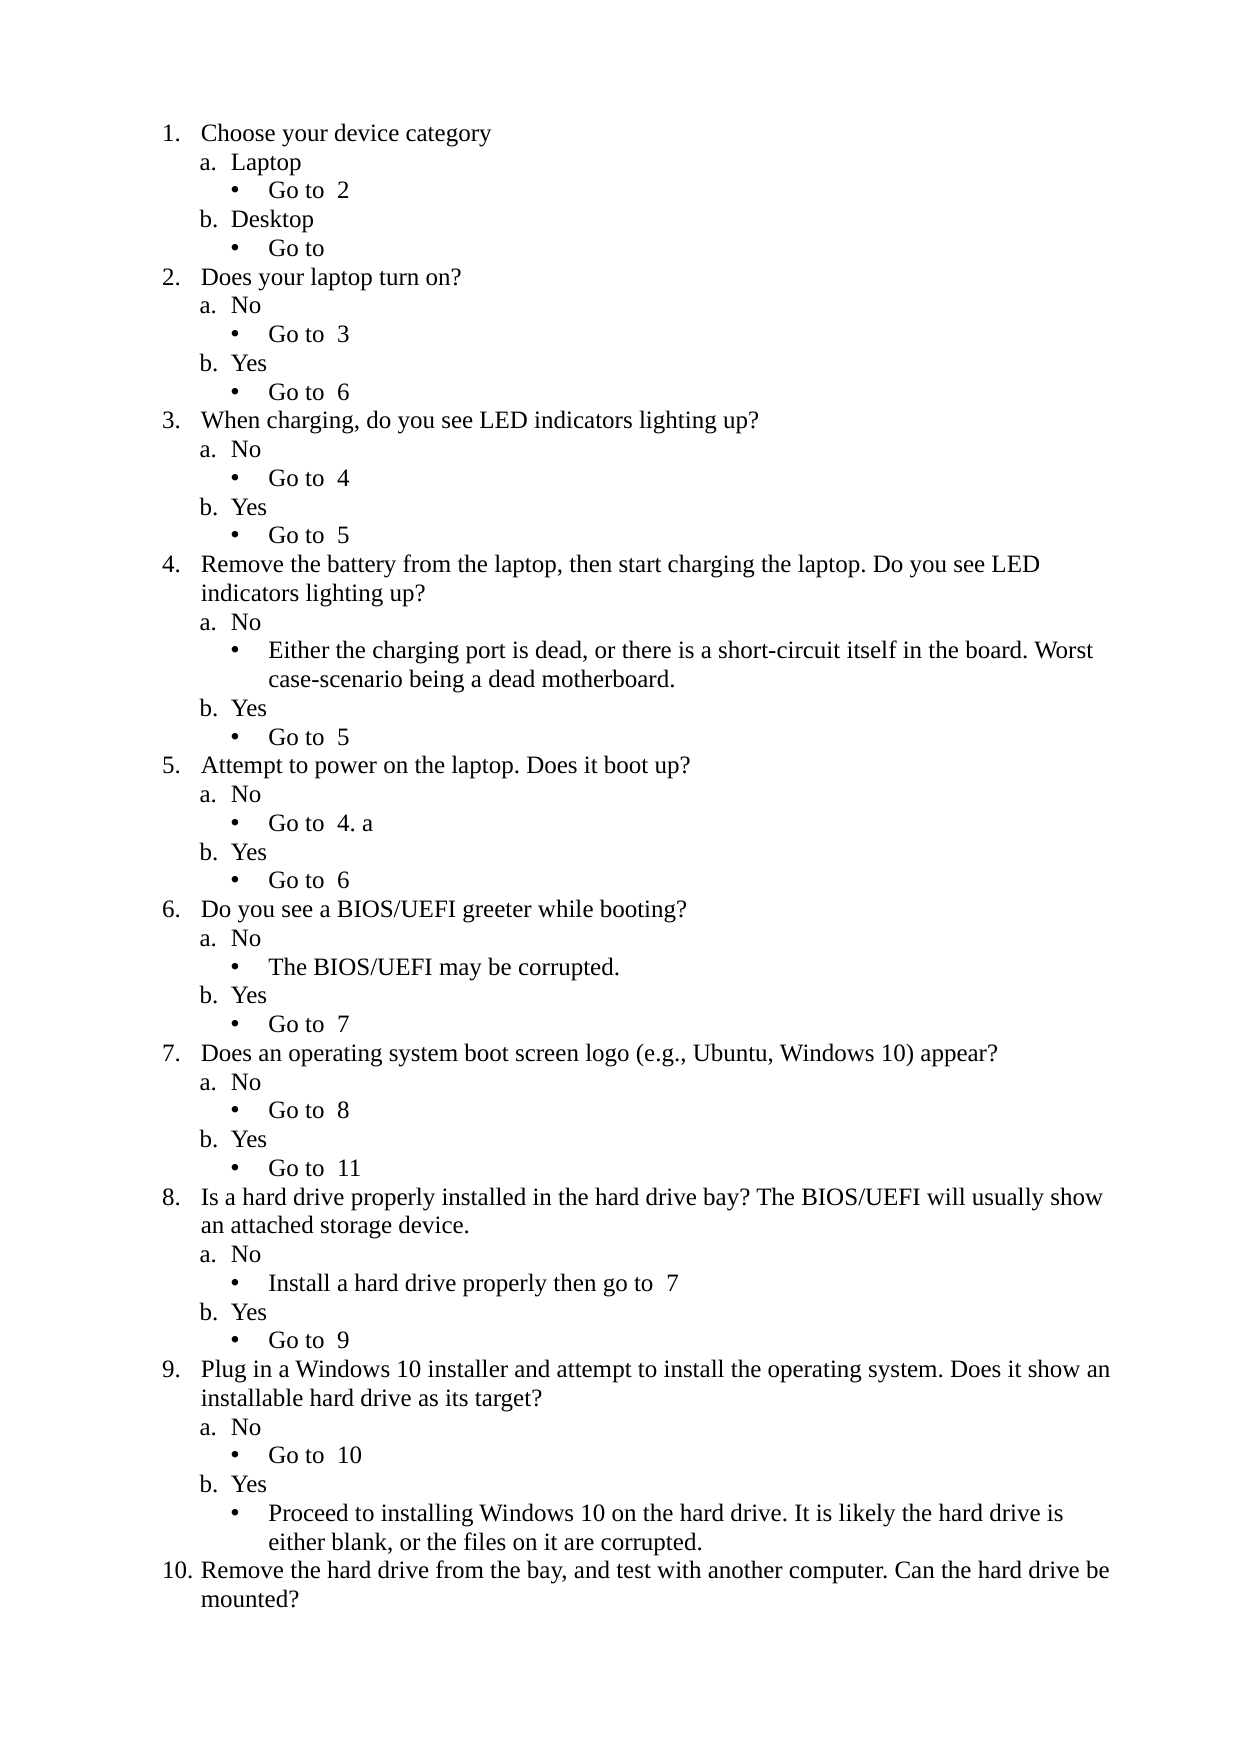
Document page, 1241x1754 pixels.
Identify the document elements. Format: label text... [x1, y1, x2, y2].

list Laptop [193, 147, 1122, 176]
list Choose your device category [156, 118, 1122, 147]
list No [193, 607, 1122, 636]
list Go to 2 [231, 176, 1122, 204]
list Go to 10 [231, 1441, 1122, 1469]
list No [193, 1067, 1122, 1096]
list Yes [193, 492, 1122, 521]
list Yes [193, 837, 1122, 866]
list Go to 7 [231, 1009, 1122, 1038]
list Proceed to installing Windows 10 on the hard drive. It is likely the hard drive is either blank, or the files on it are corrupted. [231, 1498, 1122, 1556]
list Does an operating system boot screen logo (e.g., Ubuntu, Windows 10) appear? [156, 1038, 1122, 1067]
list Go to 5 [231, 722, 1122, 751]
list No [193, 1412, 1122, 1441]
list Go to 9 [231, 1326, 1122, 1354]
list Do you see a BIOS/UEFI greeter while booting? [156, 894, 1122, 923]
list Go to 8 [231, 1096, 1122, 1124]
list Remove the battery from the laptop, then start charging the laptop. Do you see LED indicators lighting up? [156, 549, 1122, 607]
list No [193, 779, 1122, 808]
list Attempt to power on the laptop. Does it boot up? [156, 751, 1122, 779]
list Go to 3 [231, 319, 1122, 348]
list Go to 4.a [231, 808, 1122, 837]
list Go to [231, 233, 1122, 262]
list Yes [193, 981, 1122, 1009]
list Is a hard drive properly installed in the hard drive bay? The BIOS/UEFI will usually show an attached storage device. [156, 1182, 1122, 1239]
list Go to 4 [231, 463, 1122, 492]
list Go to 6 [231, 377, 1122, 406]
list No [193, 923, 1122, 952]
list No [193, 1239, 1122, 1268]
list Yes [193, 1469, 1122, 1498]
list Yes [193, 693, 1122, 722]
list Does your laptop turn on? [156, 262, 1122, 291]
list Yes [193, 1124, 1122, 1153]
list Remove the hard drive from the bay, and test with another computer. Can the hard drive be mounted? [156, 1556, 1122, 1613]
list Go to 11 [231, 1153, 1122, 1182]
list Yes [193, 1297, 1122, 1326]
list Go to 6 [231, 866, 1122, 894]
list Install a hard drive properly then go to 7 [231, 1268, 1122, 1297]
list Desktop [193, 204, 1122, 233]
list No [193, 291, 1122, 319]
list When charging, do you see LED indicators lighting up? [156, 406, 1122, 434]
list The BIOS/UEFI may be corrupted. [231, 952, 1122, 981]
list Either the charging port is dead, or there is a short-circuit itself in the board. Worst case-scenario being a dead motherboard. [231, 636, 1122, 693]
list No [193, 434, 1122, 463]
list Yes [193, 348, 1122, 377]
list Go to 5 [231, 521, 1122, 549]
list Plug in a Windows 10 installer and attempt to install the operating system. Does it show an installable hard drive as its target? [156, 1354, 1122, 1412]
